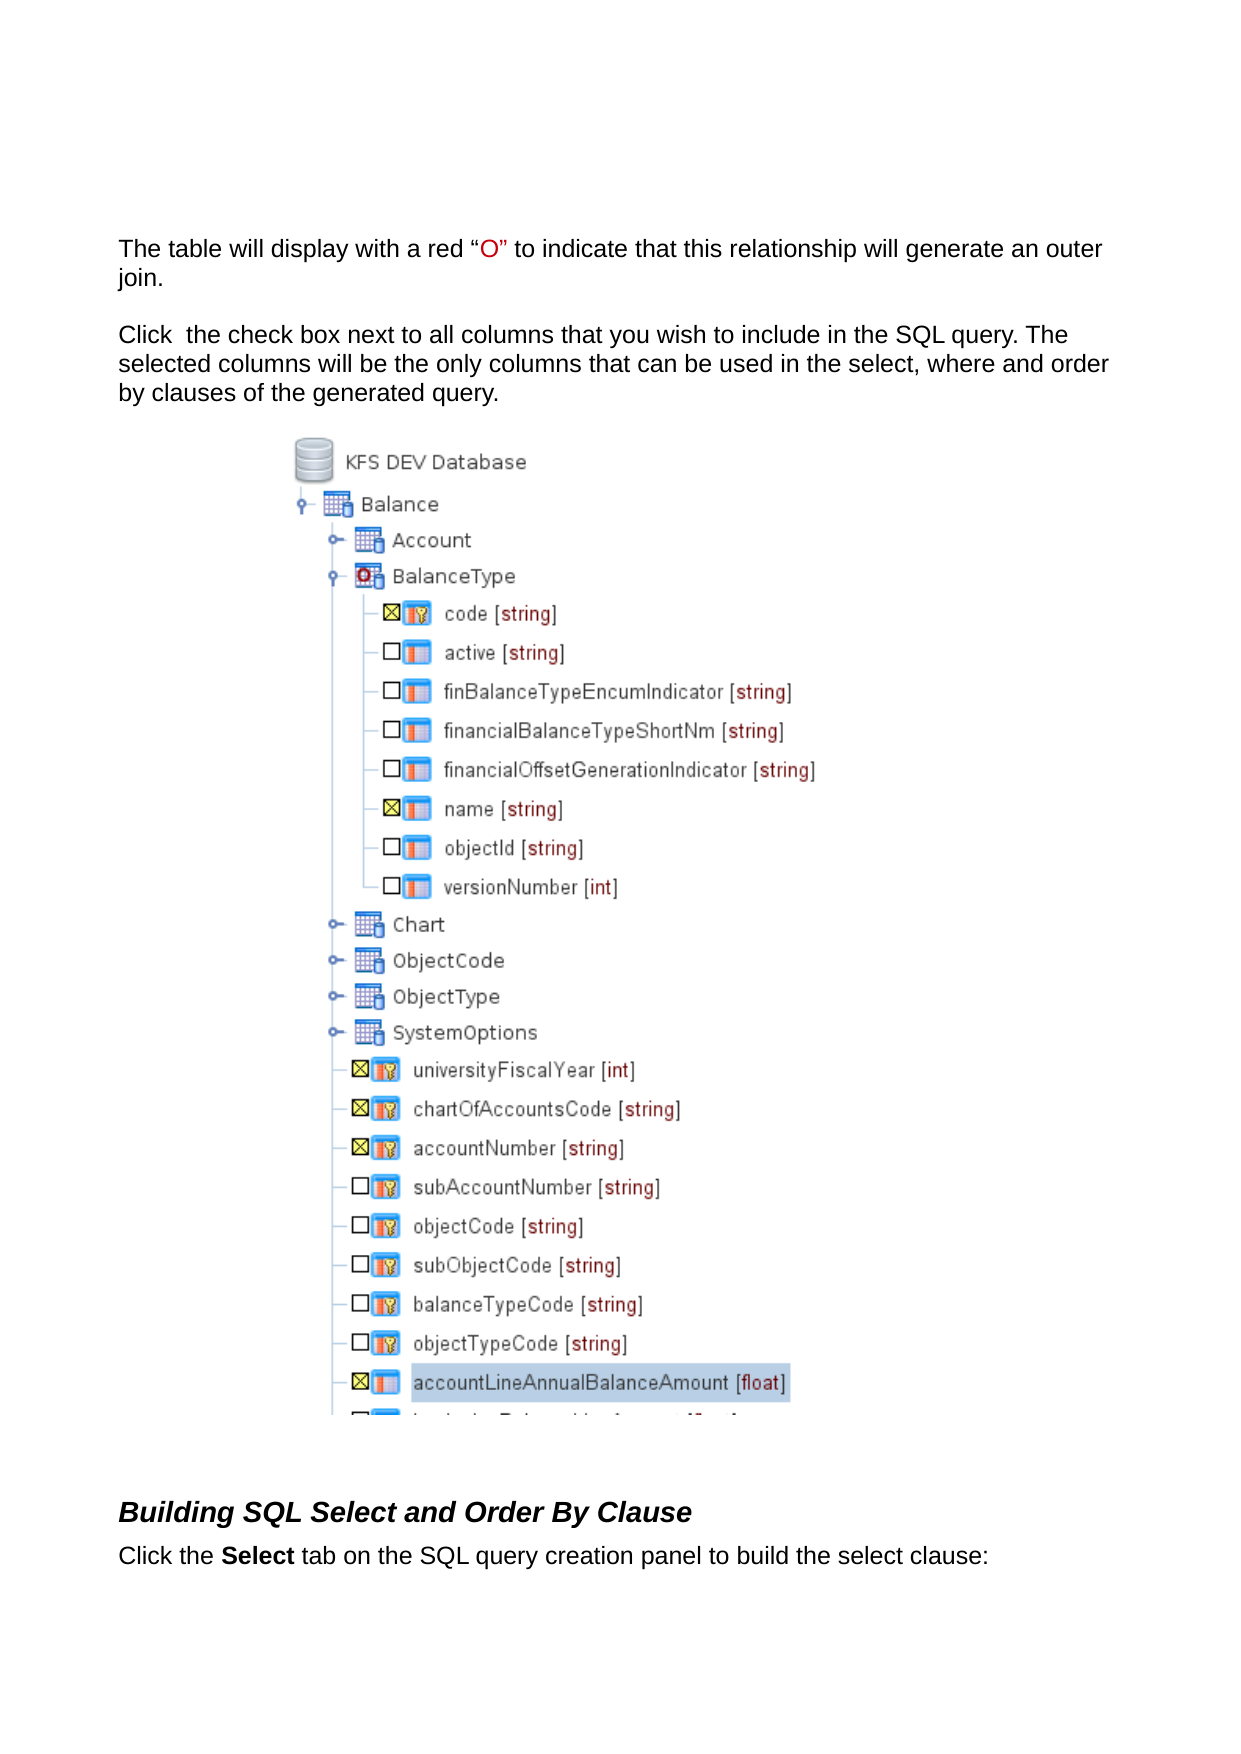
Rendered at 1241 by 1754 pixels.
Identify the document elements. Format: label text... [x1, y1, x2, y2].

picture [292, 435, 949, 1415]
text The table will display with a red “O” to indicate that this relationship will generate an outer join. [118, 234, 1122, 291]
text Click the check box next to all columns that you wish to include in the SQL query. The selected columns will be the only columns that can be used in the select, where and order by clauses of the generated query. [118, 320, 1122, 406]
text Click the Select tab on the SQL query creation panel to build the select clause: [118, 1541, 1122, 1570]
subtitle Building SQL Select and Order By Clause [118, 1495, 1122, 1529]
